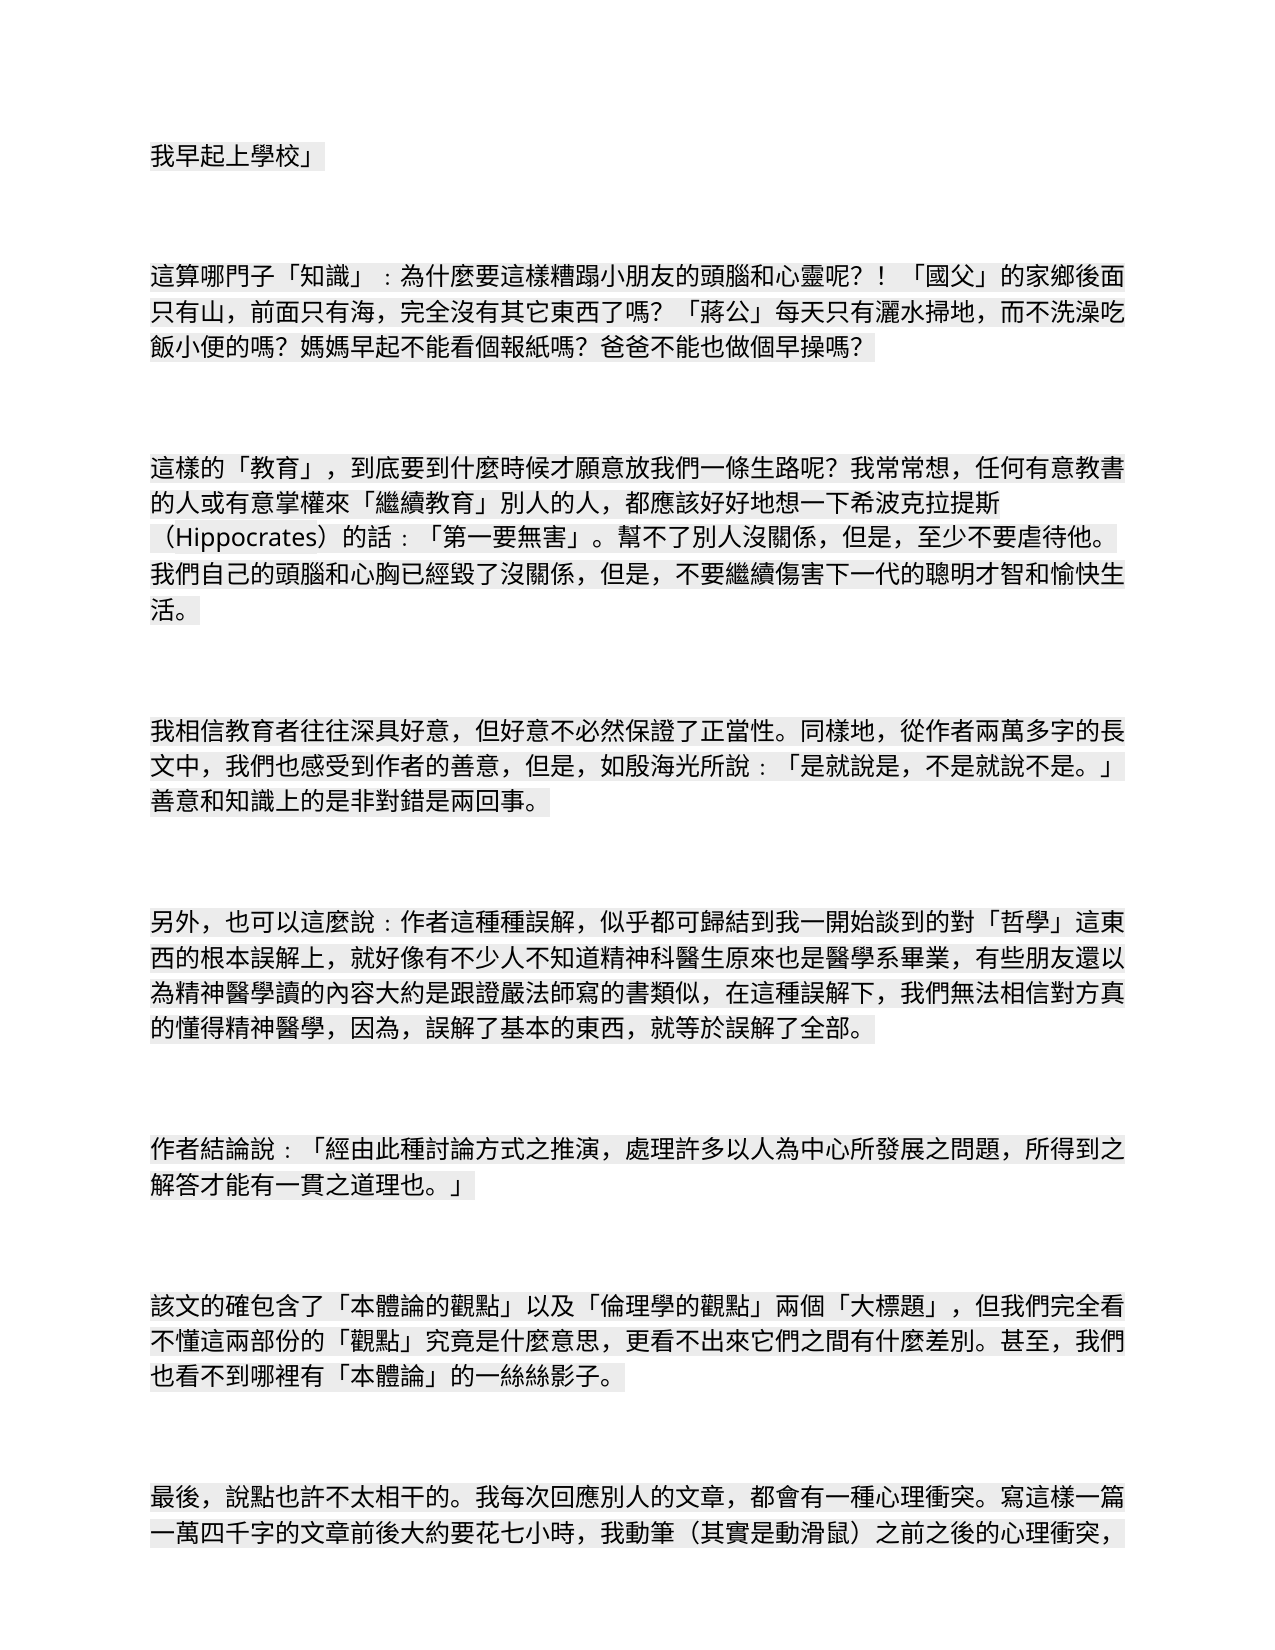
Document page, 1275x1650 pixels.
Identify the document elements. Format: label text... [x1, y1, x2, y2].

text 作者結論說﹕「經由此種討論方式之推演，處理許多以人為中心所發展之問題，所得到之解答才能有一貫之道理也。」 [150, 1129, 1125, 1200]
text 這算哪門子「知識」﹕為什麼要這樣糟蹋小朋友的頭腦和心靈呢？！「國父」的家鄉後面只有山，前面只有海，完全沒有其它東西了嗎？「蔣公」每天只有灑水掃地，而不洗澡吃飯小便的嗎？媽媽早起不能看個報紙嗎？爸爸不能也做個早操嗎？ [150, 256, 1125, 362]
text 另外，也可以這麼說﹕作者這種種誤解，似乎都可歸結到我一開始談到的對「哲學」這東西的根本誤解上，就好像有不少人不知道精神科醫生原來也是醫學系畢業，有些朋友還以為精神醫學讀的內容大約是跟證嚴法師寫的書類似，在這種誤解下，我們無法相信對方真的懂得精神醫學，因為，誤解了基本的東西，就等於誤解了全部。 [150, 902, 1125, 1044]
text 該文的確包含了「本體論的觀點」以及「倫理學的觀點」兩個「大標題」，但我們完全看不懂這兩部份的「觀點」究竟是什麼意思，更看不出來它們之間有什麼差別。甚至，我們也看不到哪裡有「本體論」的一絲絲影子。 [150, 1285, 1125, 1392]
text 我相信教育者往往深具好意，但好意不必然保證了正當性。同樣地，從作者兩萬多字的長文中，我們也感受到作者的善意，但是，如殷海光所說﹕「是就說是，不是就說不是。」善意和知識上的是非對錯是兩回事。 [150, 710, 1125, 817]
text 最後，說點也許不太相干的。我每次回應別人的文章，都會有一種心理衝突。寫這樣一篇一萬四千字的文章前後大約要花七小時，我動筆（其實是動滑鼠）之前之後的心理衝突， [150, 1477, 1125, 1548]
text 這樣的「教育」，到底要到什麼時候才願意放我們一條生路呢？我常常想，任何有意教書的人或有意掌權來「繼續教育」別人的人，都應該好好地想一下希波克拉提斯（Hippocrates）的話﹕「第一要無害」。幫不了別人沒關係，但是，至少不要虐待他。我們自己的頭腦和心胸已經毀了沒關係，但是，不要繼續傷害下一代的聰明才智和愉快生活。 [150, 448, 1125, 625]
text 我早起上學校」 [150, 135, 1125, 171]
